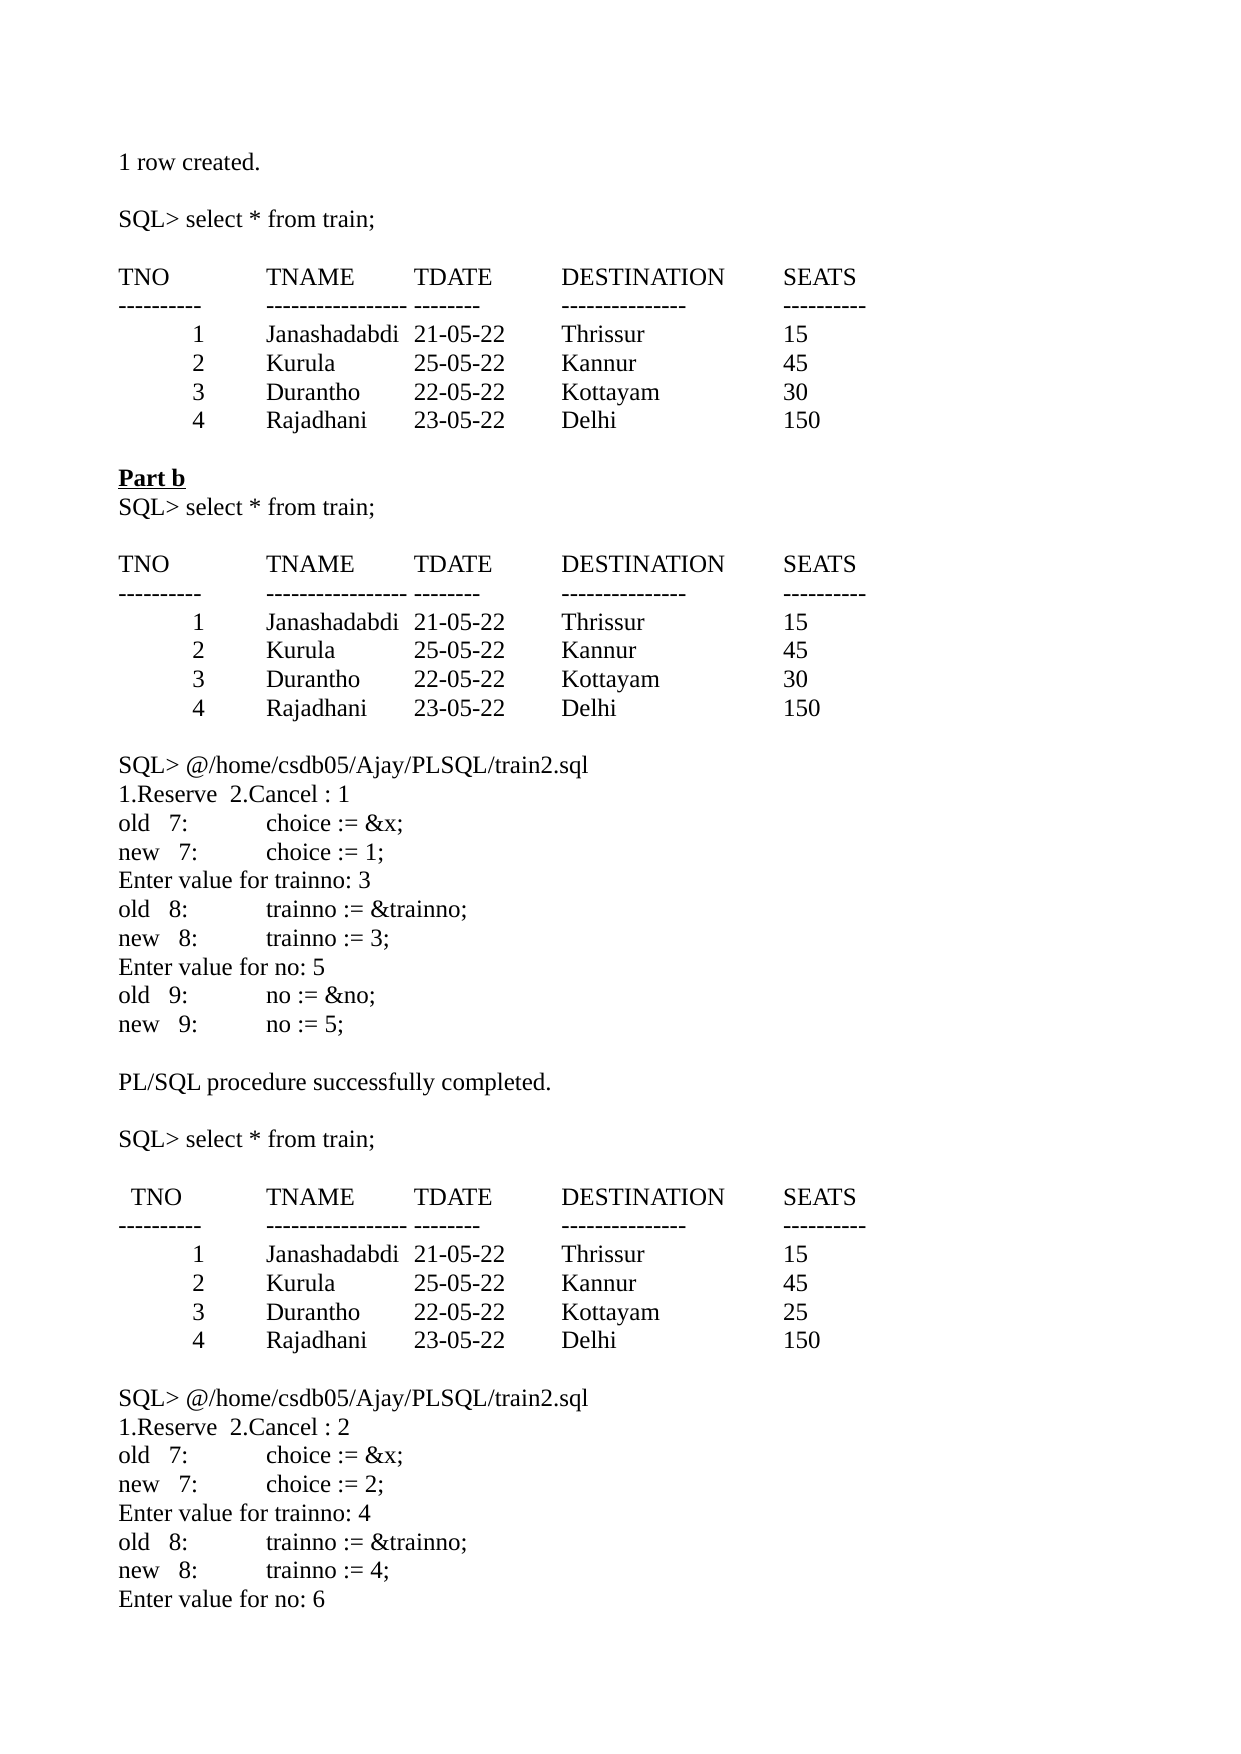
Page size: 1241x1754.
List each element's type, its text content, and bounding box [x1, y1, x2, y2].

text 4 Rajadhani 23-05-22 Delhi 150 [118, 693, 1122, 722]
text 1 Janashadabdi 21-05-22 Thrissur 15 [118, 1239, 1122, 1268]
text SQL> select * from train; [118, 1124, 1122, 1153]
text Enter value for trainno: 4 [118, 1498, 1122, 1527]
text Enter value for no: 6 [118, 1584, 1122, 1613]
text TNO TNAME TDATE DESTINATION SEATS [118, 262, 1122, 291]
text 1.Reserve 2.Cancel : 2 [118, 1412, 1122, 1441]
text 2 Kurula 25-05-22 Kannur 45 [118, 1268, 1122, 1297]
text old 9: no := &no; [118, 981, 1122, 1009]
text Enter value for no: 5 [118, 952, 1122, 981]
text old 8: trainno := &trainno; [118, 1527, 1122, 1556]
text ---------- ----------------- -------- --------------- ---------- [118, 291, 1122, 319]
text old 7: choice := &x; [118, 1441, 1122, 1469]
text SQL> select * from train; [118, 492, 1122, 521]
text Part b [118, 463, 1122, 492]
text 1 Janashadabdi 21-05-22 Thrissur 15 [118, 607, 1122, 636]
text new 8: trainno := 4; [118, 1556, 1122, 1584]
text TNO TNAME TDATE DESTINATION SEATS [118, 549, 1122, 578]
text ---------- ----------------- -------- --------------- ---------- [118, 1211, 1122, 1239]
text 1 Janashadabdi 21-05-22 Thrissur 15 [118, 319, 1122, 348]
text 3 Durantho 22-05-22 Kottayam 30 [118, 664, 1122, 693]
text 2 Kurula 25-05-22 Kannur 45 [118, 636, 1122, 664]
text 1 row created. [118, 147, 1122, 176]
text ---------- ----------------- -------- --------------- ---------- [118, 578, 1122, 607]
text 3 Durantho 22-05-22 Kottayam 30 [118, 377, 1122, 406]
text 4 Rajadhani 23-05-22 Delhi 150 [118, 406, 1122, 434]
text SQL> select * from train; [118, 204, 1122, 233]
text new 7: choice := 2; [118, 1469, 1122, 1498]
text 1.Reserve 2.Cancel : 1 [118, 779, 1122, 808]
text PL/SQL procedure successfully completed. [118, 1067, 1122, 1096]
text 3 Durantho 22-05-22 Kottayam 25 [118, 1297, 1122, 1326]
text old 7: choice := &x; [118, 808, 1122, 837]
text SQL> @/home/csdb05/Ajay/PLSQL/train2.sql [118, 1383, 1122, 1412]
text new 7: choice := 1; [118, 837, 1122, 866]
text Enter value for trainno: 3 [118, 866, 1122, 894]
text 2 Kurula 25-05-22 Kannur 45 [118, 348, 1122, 377]
text TNO TNAME TDATE DESTINATION SEATS [118, 1182, 1122, 1211]
text 4 Rajadhani 23-05-22 Delhi 150 [118, 1326, 1122, 1354]
text new 8: trainno := 3; [118, 923, 1122, 952]
text old 8: trainno := &trainno; [118, 894, 1122, 923]
text SQL> @/home/csdb05/Ajay/PLSQL/train2.sql [118, 751, 1122, 779]
text new 9: no := 5; [118, 1009, 1122, 1038]
